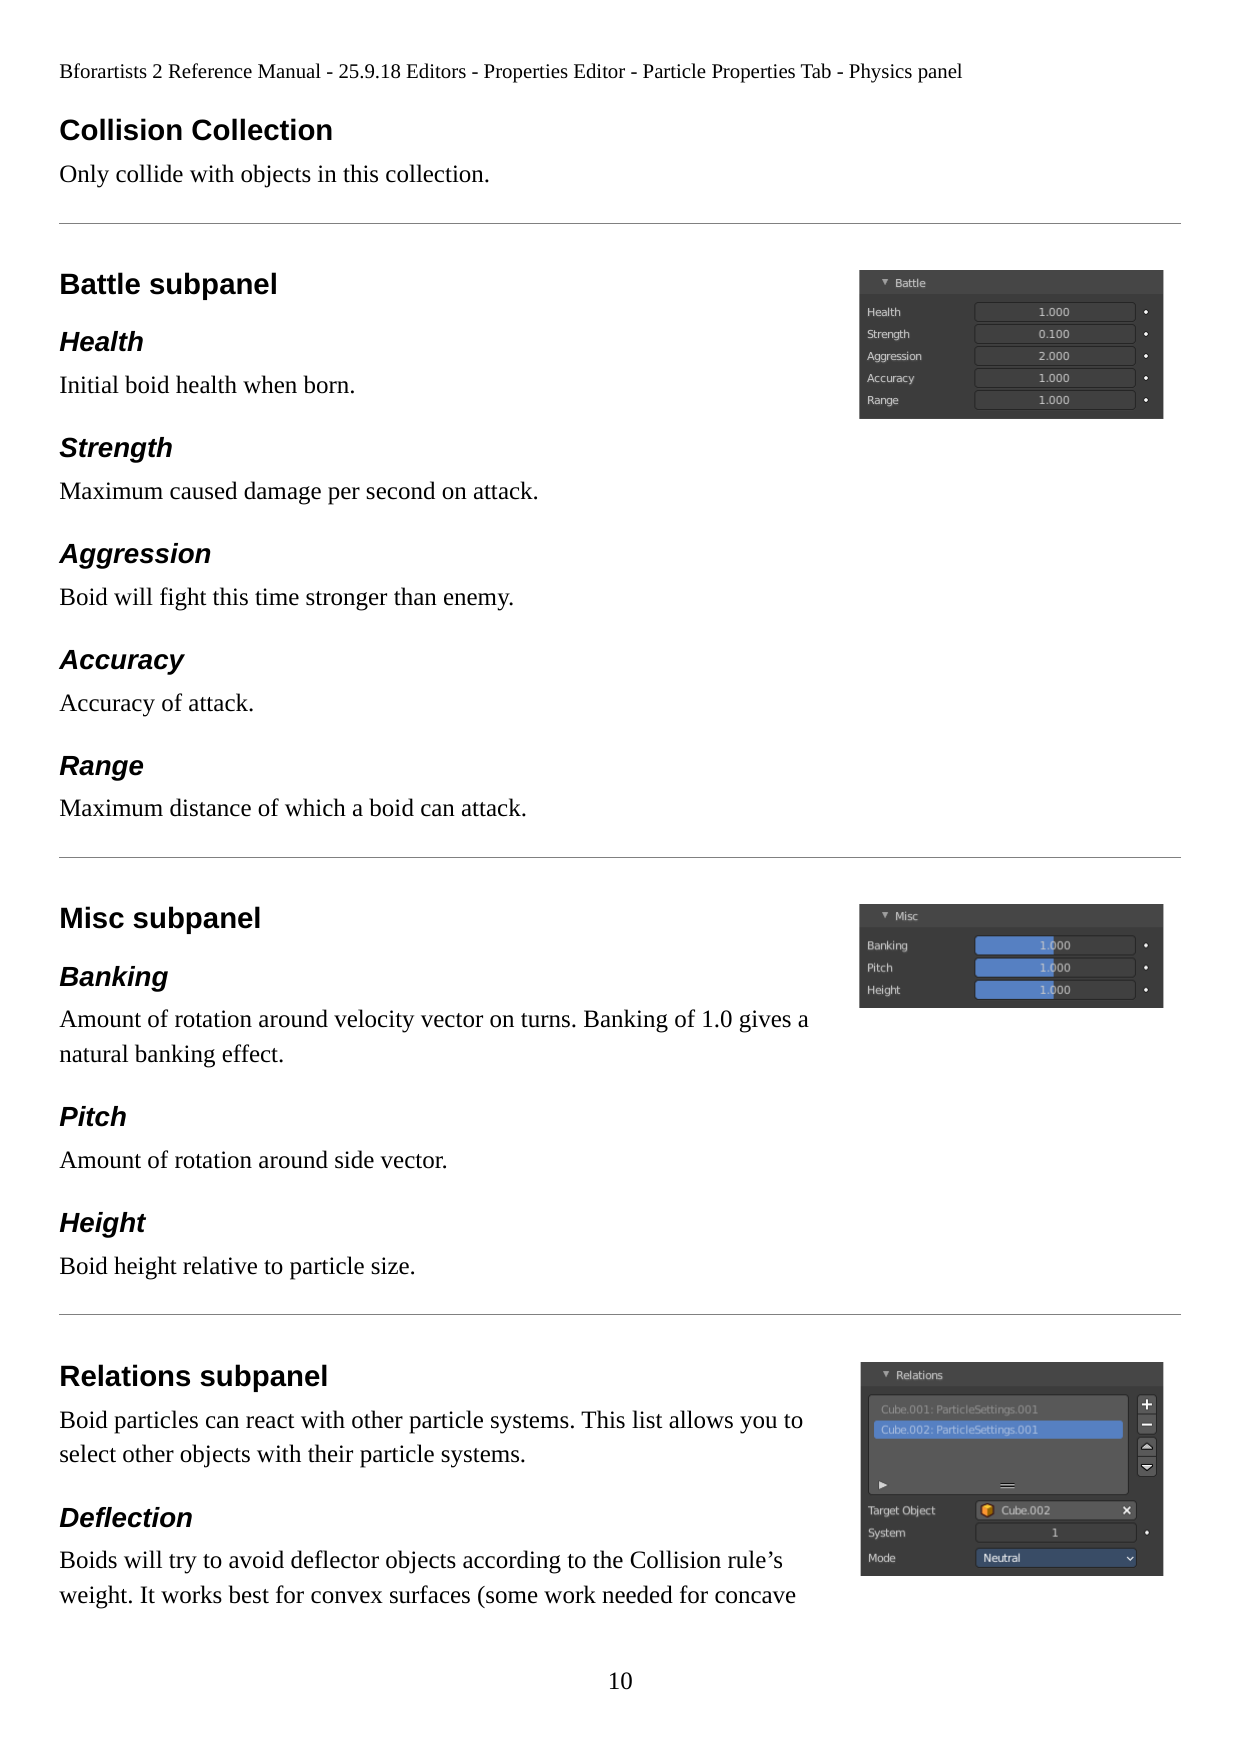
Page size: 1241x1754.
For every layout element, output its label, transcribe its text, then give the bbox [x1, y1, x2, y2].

subtitle Range [59, 749, 1181, 781]
text Boids will try to avoid deflector objects according to the Collision rule’s weight. It works best for convex surfaces (some work needed for concave [59, 1545, 1181, 1608]
subtitle Deflection [59, 1501, 860, 1533]
subtitle Strength [59, 431, 1181, 463]
text Maximum distance of which a boid can attack. [59, 793, 1181, 822]
subtitle Battle subpanel [59, 267, 1181, 300]
text Accuracy of attack. [59, 688, 1181, 716]
subtitle [1164, 1501, 1181, 1533]
text Only collide with objects in this collection. [59, 159, 1181, 188]
picture [860, 1362, 1164, 1576]
subtitle Height [59, 1206, 1181, 1238]
subtitle Collision Collection [59, 113, 1181, 146]
subtitle Aggression [59, 537, 1181, 569]
subtitle Relations subpanel [59, 1359, 1181, 1392]
subtitle Pitch [59, 1101, 1181, 1132]
text Boid particles can react with other particle systems. This list allows you to select other objects with their particle systems. [59, 1405, 860, 1468]
text Boid will fight this time stronger than enemy. [59, 582, 1181, 610]
subtitle Health [59, 325, 859, 357]
picture [859, 270, 1164, 419]
picture [859, 904, 1164, 1008]
subtitle Misc subpanel [59, 901, 1181, 935]
text Amount of rotation around side vector. [59, 1145, 1181, 1174]
subtitle [1164, 960, 1181, 992]
text Boid height relative to particle size. [59, 1251, 1181, 1279]
text Initial boid health when born. [59, 370, 859, 398]
text Amount of rotation around velocity vector on turns. Banking of 1.0 gives a natural banking effect. [59, 1004, 1181, 1068]
subtitle Banking [59, 960, 859, 992]
text Maximum caused damage per second on attack. [59, 476, 1181, 504]
subtitle Accuracy [59, 643, 1181, 675]
subtitle [1164, 325, 1181, 357]
